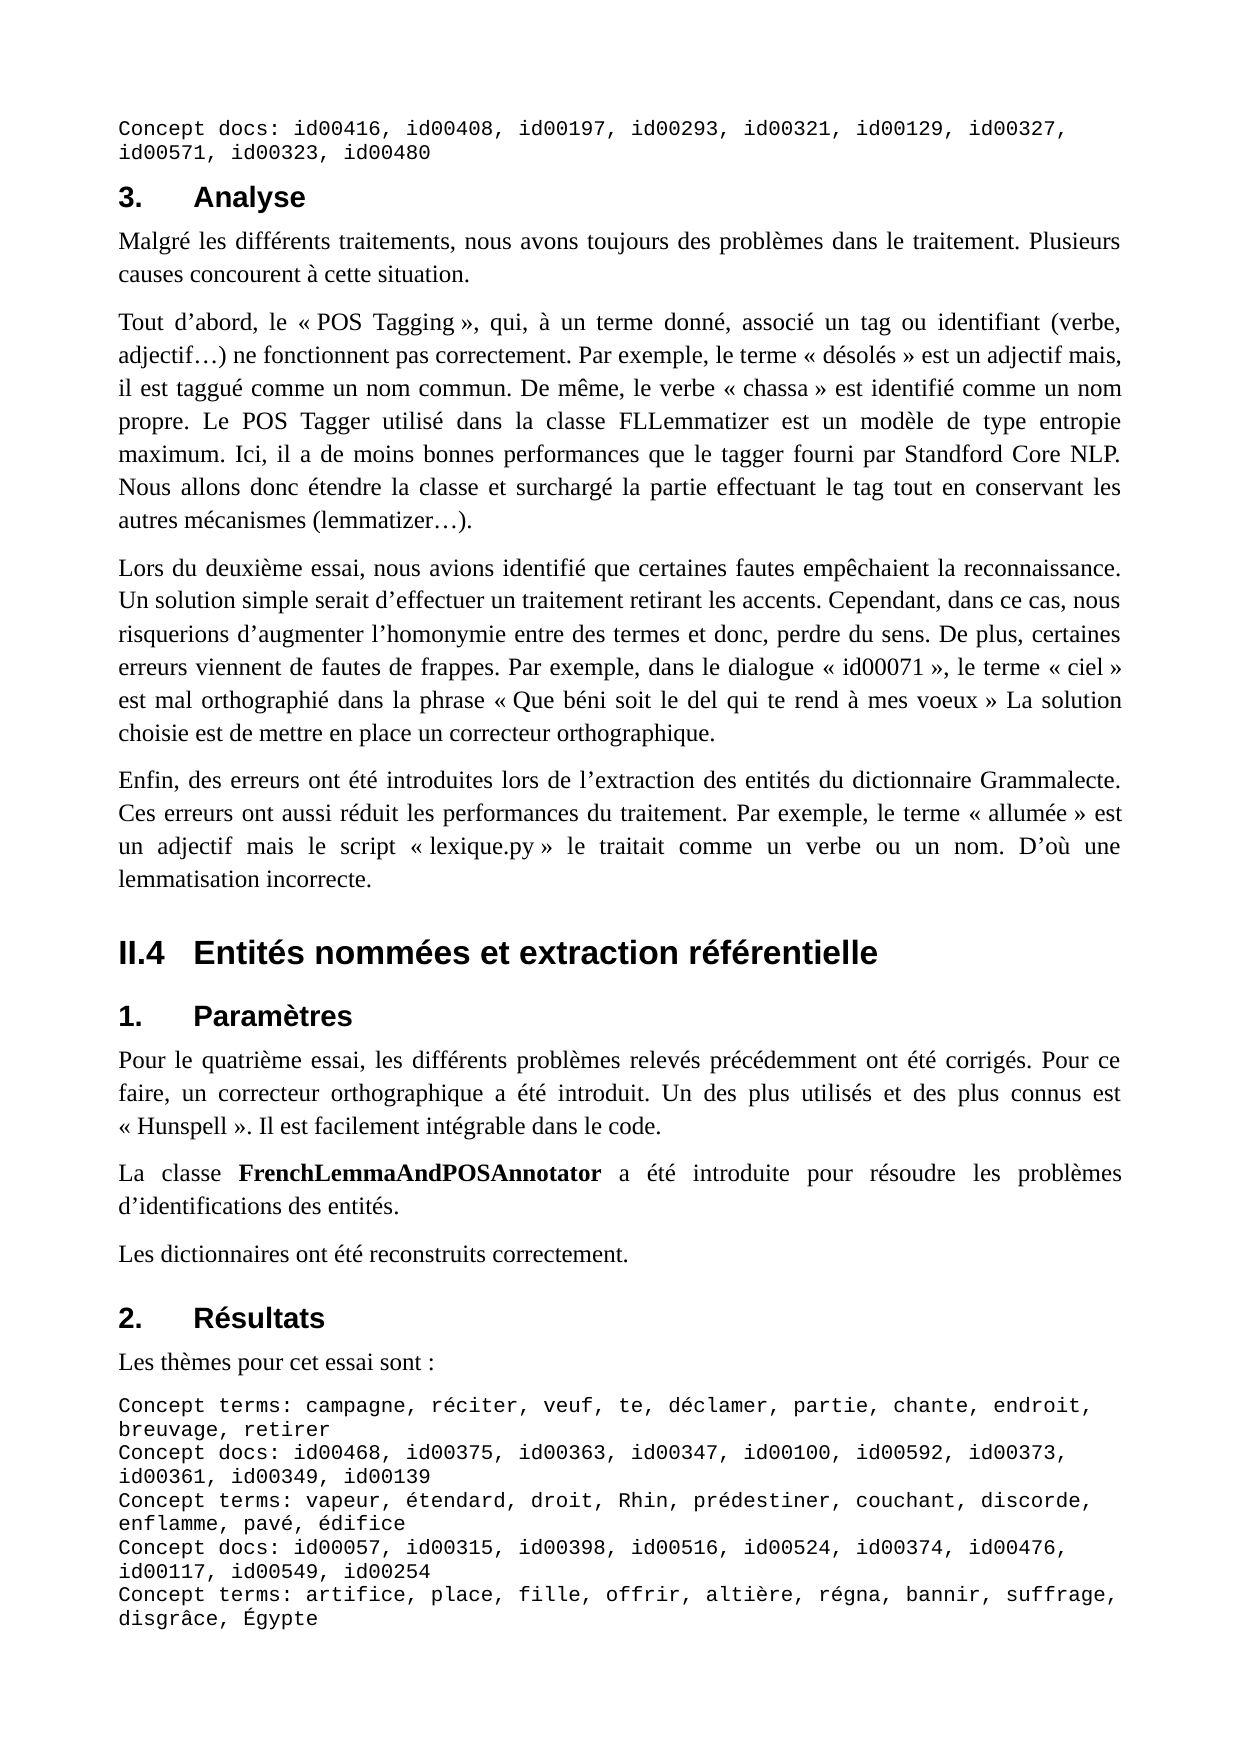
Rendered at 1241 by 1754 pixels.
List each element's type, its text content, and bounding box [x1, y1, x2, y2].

subtitle Entités nommées et extraction référentielle [118, 933, 1122, 971]
text Malgré les différents traitements, nous avons toujours des problèmes dans le traitement. Plusieurs causes concourent à cette situation. [118, 226, 1122, 288]
text Les thèmes pour cet essai sont : [118, 1347, 1122, 1376]
subtitle Résultats [118, 1301, 1122, 1335]
text Pour le quatrième essai, les différents problèmes relevés précédemment ont été corrigés. Pour ce faire, un correcteur orthographique a été introduit. Un des plus utilisés et des plus connus est « Hunspell ». Il est facilement intégrable dans le code. [118, 1045, 1122, 1139]
text Concept terms: campagne, réciter, veuf, te, déclamer, partie, chante, endroit, breuvage, retirer [118, 1395, 1122, 1442]
text La classe FrenchLemmaAndPOSAnnotator a été introduite pour résoudre les problèmes d’identifications des entités. [118, 1158, 1122, 1220]
text Les dictionnaires ont été reconstruits correctement. [118, 1239, 1122, 1268]
text Lors du deuxième essai, nous avions identifié que certaines fautes empêchaient la reconnaissance. Un solution simple serait d’effectuer un traitement retirant les accents. Cependant, dans ce cas, nous risquerions d’augmenter l’homonymie entre des termes et donc, perdre du sens. De plus, certaines erreurs viennent de fautes de frappes. Par exemple, dans le dialogue « id00071 », le terme « ciel » est mal orthographié dans la phrase « Que béni soit le del qui te rend à mes voeux » La solution choisie est de mettre en place un correcteur orthographique. [118, 553, 1122, 746]
text Tout d’abord, le « POS Tagging », qui, à un terme donné, associé un tag ou identifiant (verbe, adjectif…) ne fonctionnent pas correctement. Par exemple, le terme « désolés » est un adjectif mais, il est taggué comme un nom commun. De même, le verbe « chassa » est identifié comme un nom propre. Le POS Tagger utilisé dans la classe FLLemmatizer est un modèle de type entropie maximum. Ici, il a de moins bonnes performances que le tagger fourni par Standford Core NLP. Nous allons donc étendre la classe et surchargé la partie effectuant le tag tout en conservant les autres mécanismes (lemmatizer…). [118, 307, 1122, 534]
text Concept terms: vapeur, étendard, droit, Rhin, prédestiner, couchant, discorde, enflamme, pavé, édifice [118, 1490, 1122, 1537]
text Concept docs: id00416, id00408, id00197, id00293, id00321, id00129, id00327, id00571, id00323, id00480 [118, 118, 1122, 165]
text Concept terms: artifice, place, fille, offrir, altière, régna, bannir, suffrage, disgrâce, Égypte [118, 1584, 1122, 1632]
text Concept docs: id00057, id00315, id00398, id00516, id00524, id00374, id00476, id00117, id00549, id00254 [118, 1537, 1122, 1584]
subtitle Analyse [118, 180, 1122, 214]
text Concept docs: id00468, id00375, id00363, id00347, id00100, id00592, id00373, id00361, id00349, id00139 [118, 1442, 1122, 1490]
text Enfin, des erreurs ont été introduites lors de l’extraction des entités du dictionnaire Grammalecte. Ces erreurs ont aussi réduit les performances du traitement. Par exemple, le terme « allumée » est un adjectif mais le script « lexique.py » le traitait comme un verbe ou un nom. D’où une lemmatisation incorrecte. [118, 765, 1122, 893]
subtitle Paramètres [118, 998, 1122, 1032]
